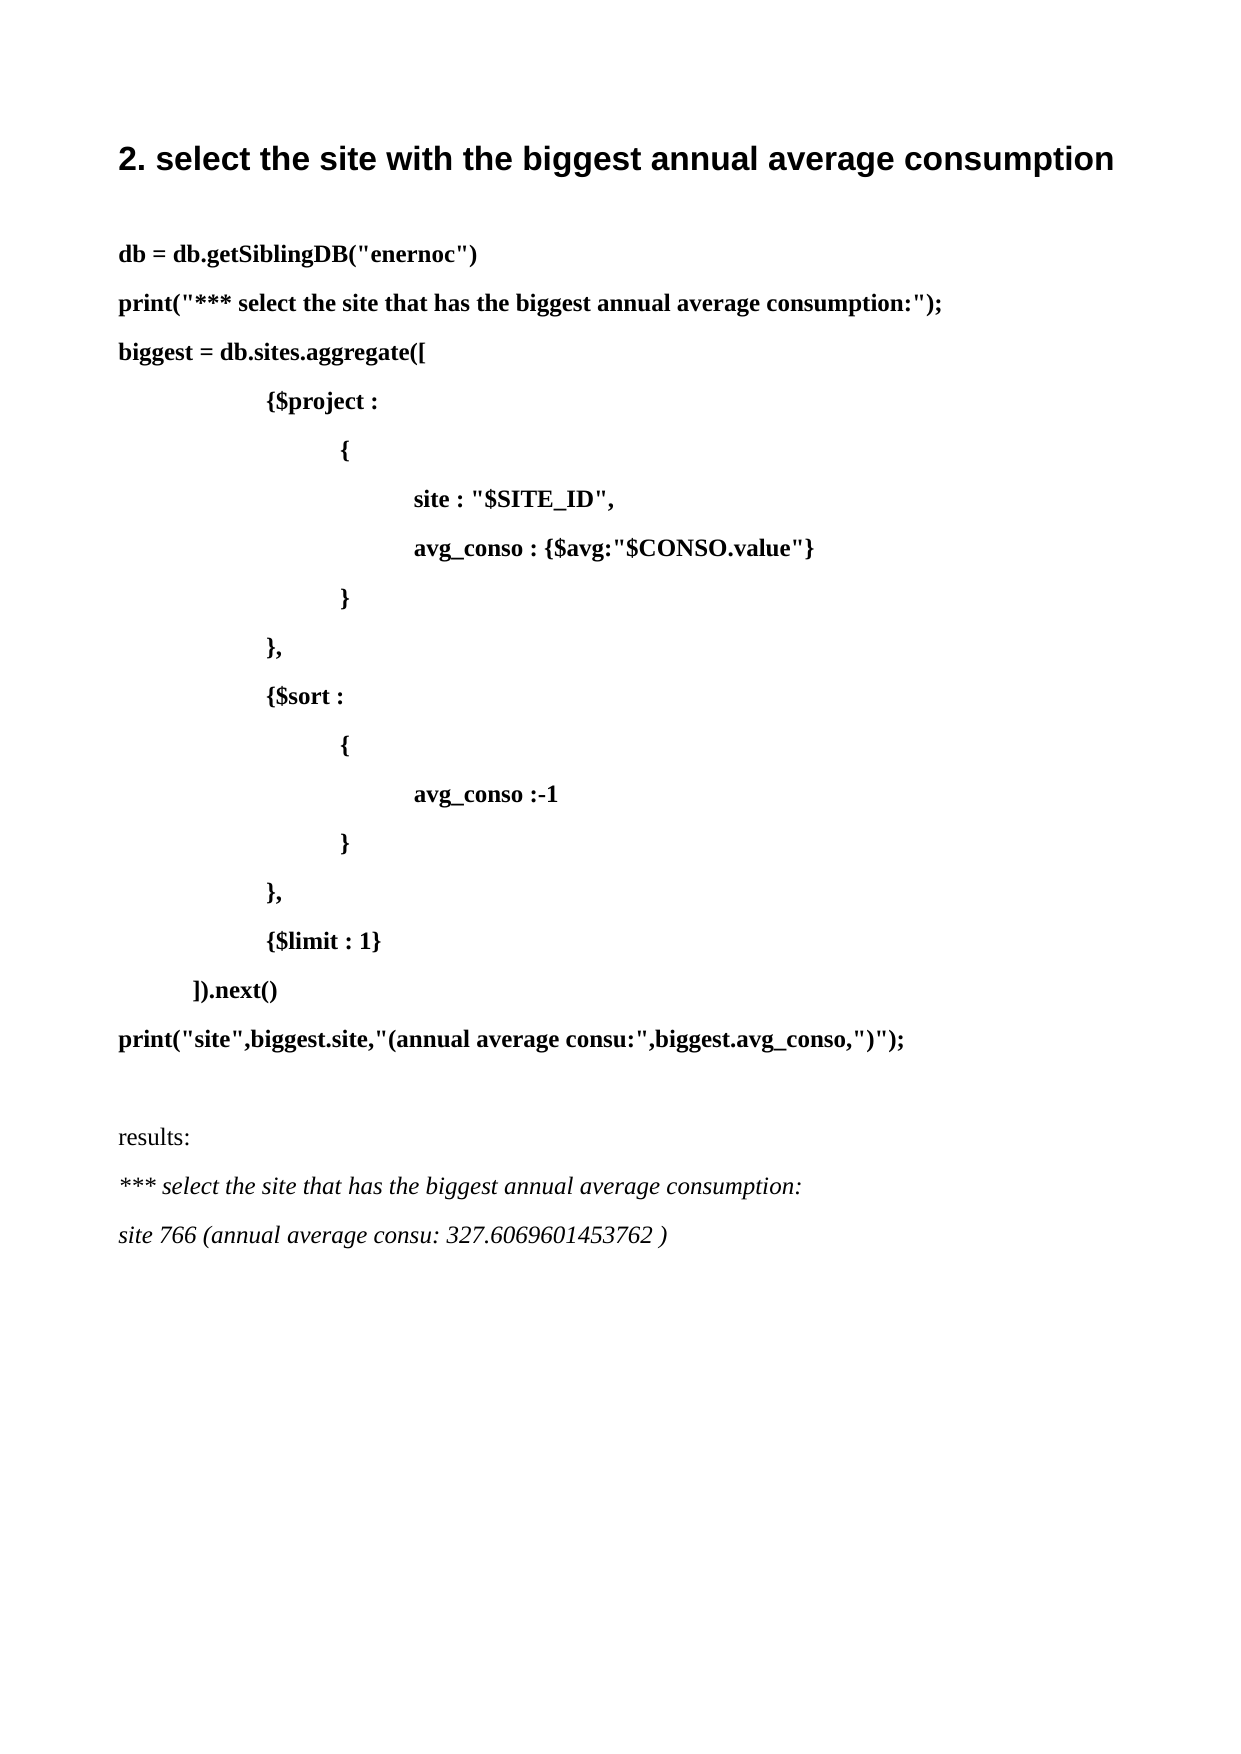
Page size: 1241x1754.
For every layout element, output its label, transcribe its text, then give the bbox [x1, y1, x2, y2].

text { [118, 435, 1122, 464]
text print("*** select the site that has the biggest annual average consumption:"); [118, 288, 1122, 317]
text site : "$SITE_ID", [118, 484, 1122, 513]
text results: [118, 1122, 1122, 1151]
text } [118, 583, 1122, 611]
text }, [118, 877, 1122, 906]
text ]).next() [118, 975, 1122, 1004]
text {$sort : [118, 681, 1122, 709]
text print("site",biggest.site,"(annual average consu:",biggest.avg_conso,")"); [118, 1024, 1122, 1053]
text site 766 (annual average consu: 327.6069601453762 ) [118, 1220, 1122, 1249]
text {$limit : 1} [118, 926, 1122, 955]
text } [118, 828, 1122, 857]
text db = db.getSiblingDB("enernoc") [118, 239, 1122, 268]
text avg_conso :-1 [118, 779, 1122, 808]
text }, [118, 632, 1122, 660]
subtitle 2. select the site with the biggest annual average consumption [118, 139, 1122, 178]
text { [118, 730, 1122, 758]
text {$project : [118, 386, 1122, 415]
text biggest = db.sites.aggregate([ [118, 337, 1122, 366]
text avg_conso : {$avg:"$CONSO.value"} [118, 533, 1122, 562]
text *** select the site that has the biggest annual average consumption: [118, 1171, 1122, 1200]
